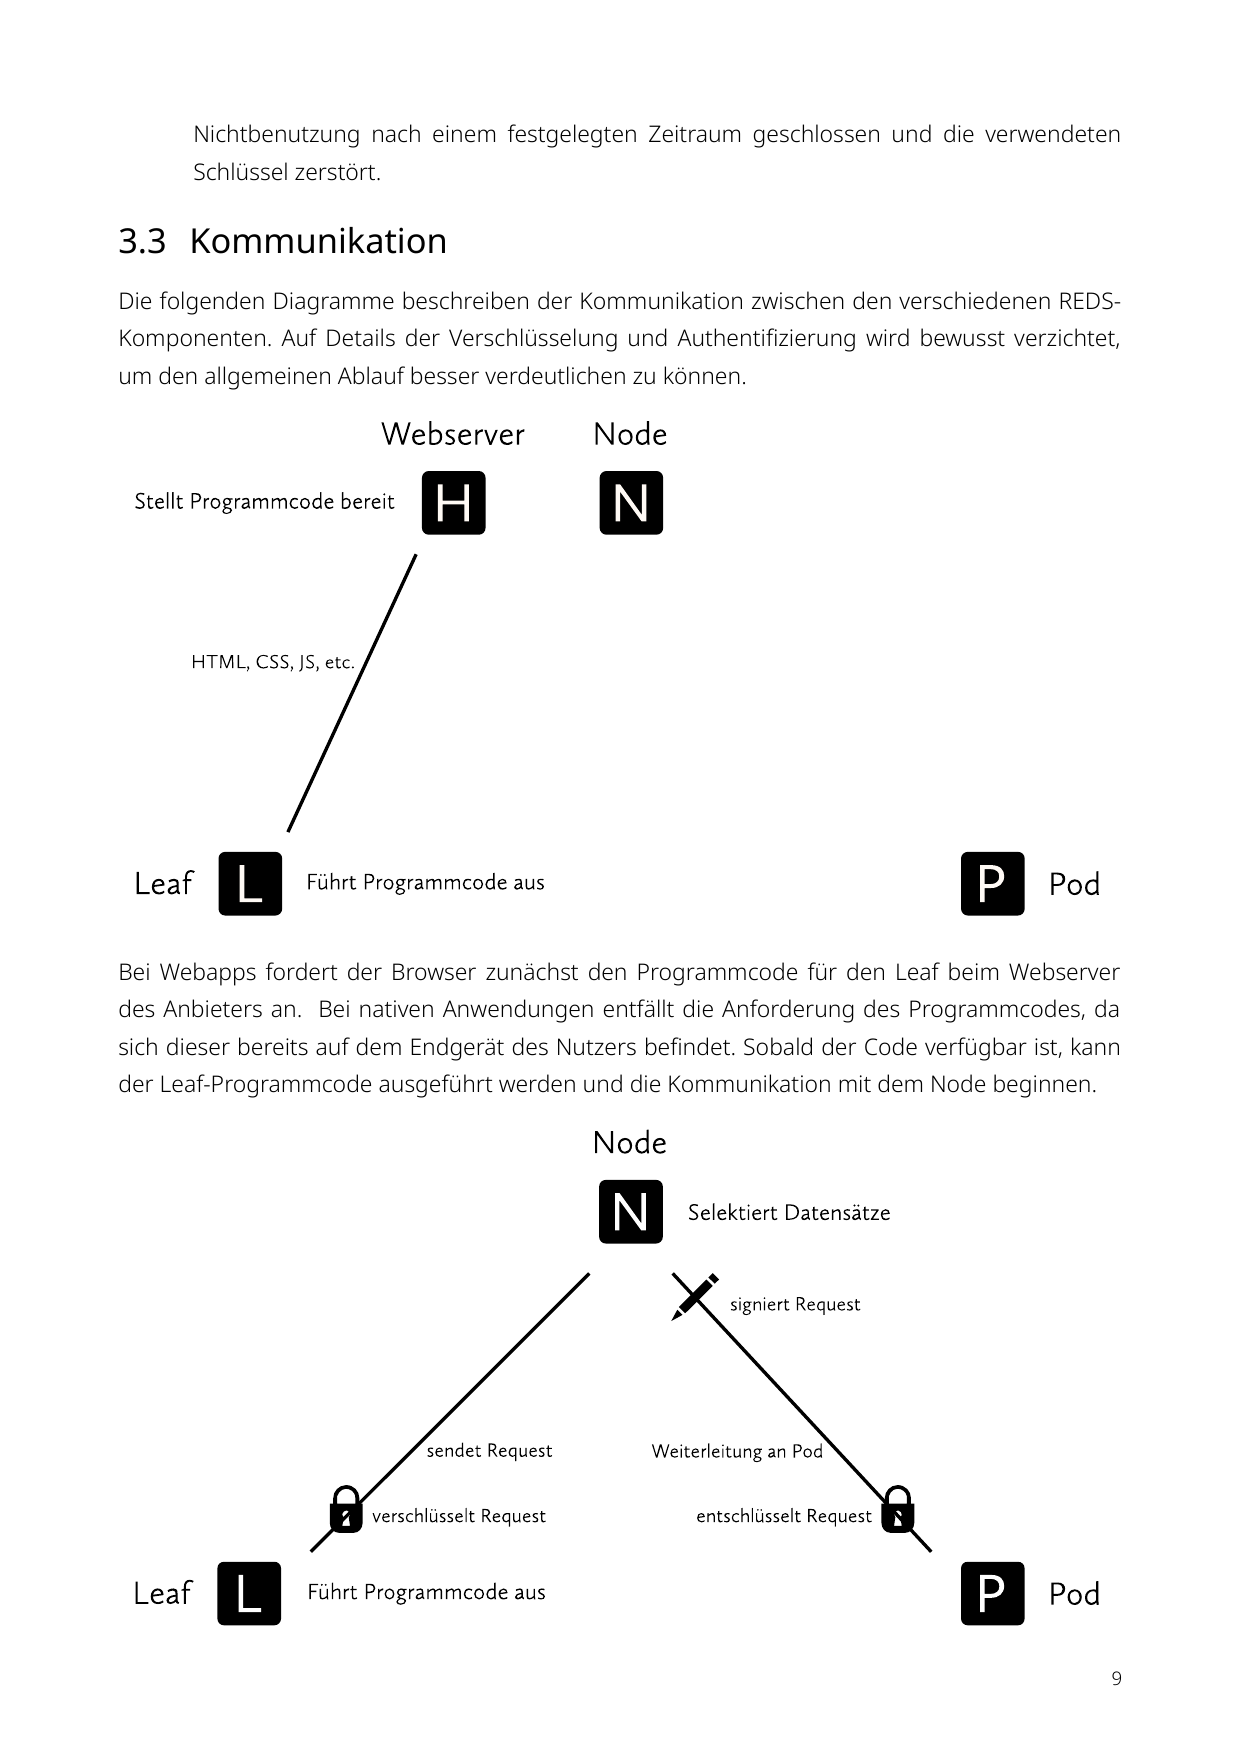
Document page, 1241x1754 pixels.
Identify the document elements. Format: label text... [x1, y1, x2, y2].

list Nichtbenutzung nach einem festgelegten Zeitraum geschlossen und die verwendeten Schlüssel zerstört. [156, 118, 1122, 187]
subtitle Kommunikation [118, 217, 1122, 264]
text Bei Webapps fordert der Browser zunächst den Programmcode für den Leaf beim Webserver des Anbieters an. Bei nativen Anwendungen entfällt die Anforderung des Programmcodes, da sich dieser bereits auf dem Endgerät des Nutzers befindet. Sobald der Code verfügbar ist, kann der Leaf-Programmcode ausgeführt werden und die Kommunikation mit dem Node beginnen. [118, 956, 1122, 1100]
text Die folgenden Diagramme beschreiben der Kommunikation zwischen den verschiedenen REDS-Komponenten. Auf Details der Verschlüsselung und Authentifizierung wird bewusst verzichtet, um den allgemeinen Ablauf besser verdeutlichen zu können. [118, 285, 1122, 391]
